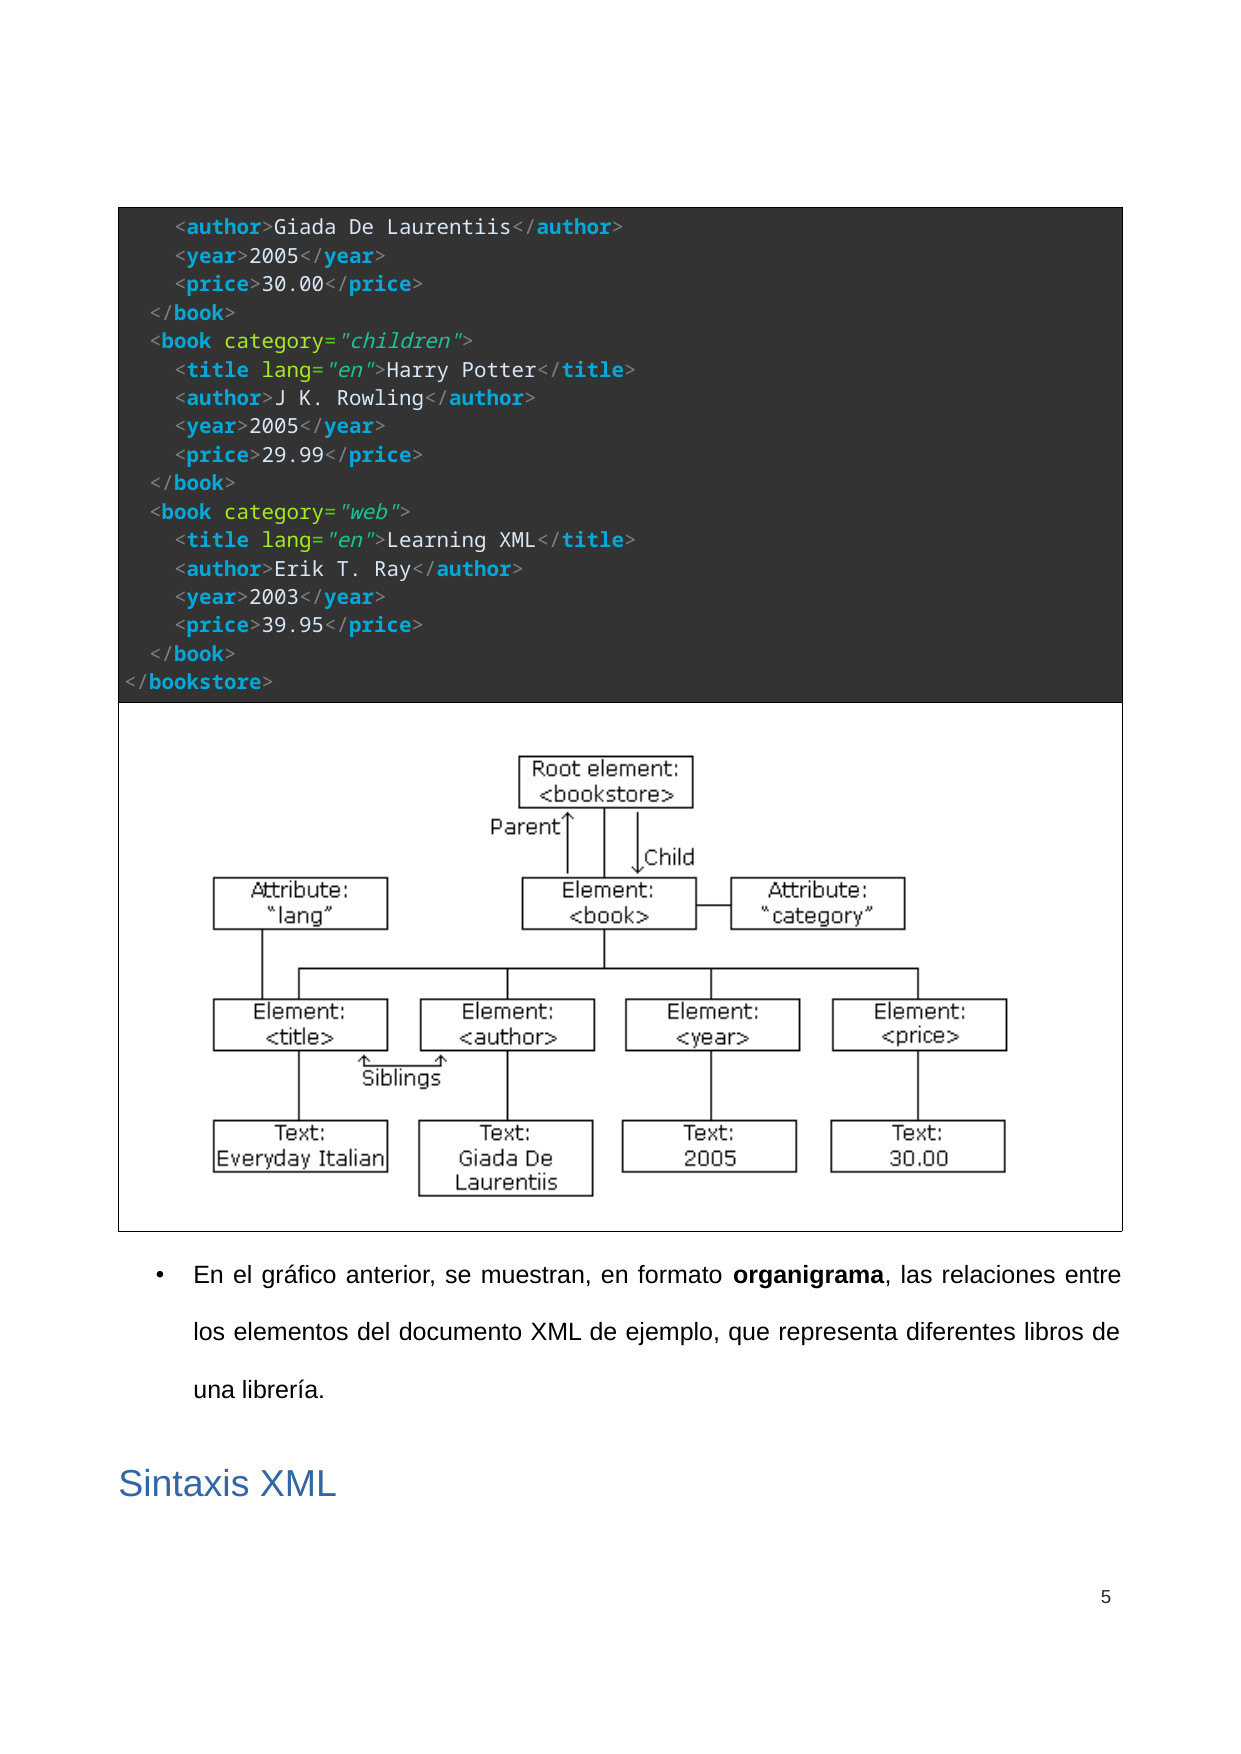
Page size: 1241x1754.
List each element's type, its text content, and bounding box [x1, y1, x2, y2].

table_cell [119, 703, 1122, 1231]
text Sintaxis XML [118, 1461, 1122, 1504]
picture [200, 744, 1026, 1209]
list En el gráfico anterior, se muestran, en formato organigrama, las relaciones entre los elementos del documento XML de ejemplo, que representa diferentes libros de una librería. [156, 1259, 1122, 1403]
table_header <author>Giada De Laurentiis</author> <year>2005</year> <price>30.00</price> </book> <book category="children"> <title lang="en">Harry Potter</title> <author>J K. Rowling</author> <year>2005</year> <price>29.99</price> </book> <book category="web"> <title lang="en">Learning XML</title> <author>Erik T. Ray</author> <year>2003</year> <price>39.95</price> </book> </bookstore> [119, 208, 1122, 702]
